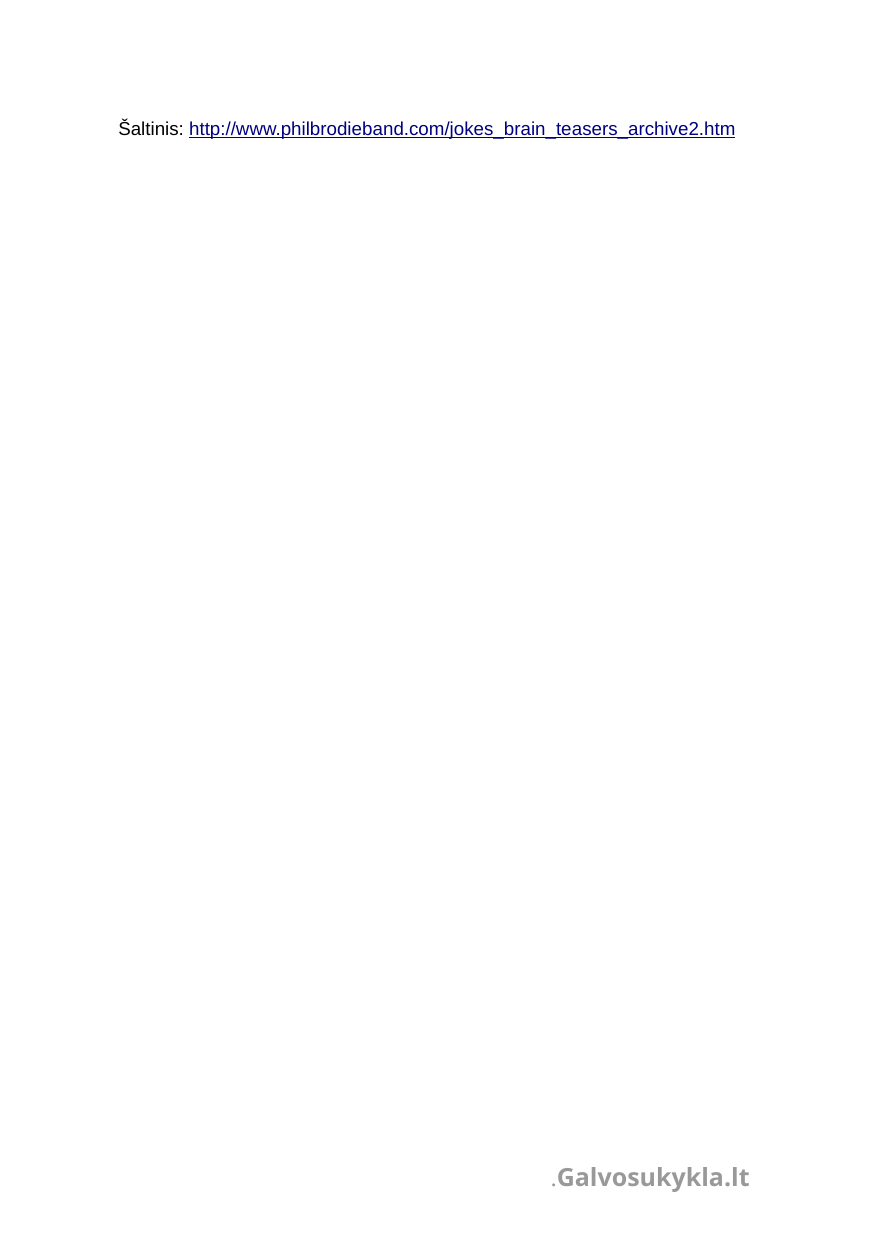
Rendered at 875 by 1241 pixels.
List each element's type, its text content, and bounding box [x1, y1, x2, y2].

text Šaltinis: http://www.philbrodieband.com/jokes_brain_teasers_archive2.htm [118, 118, 756, 140]
